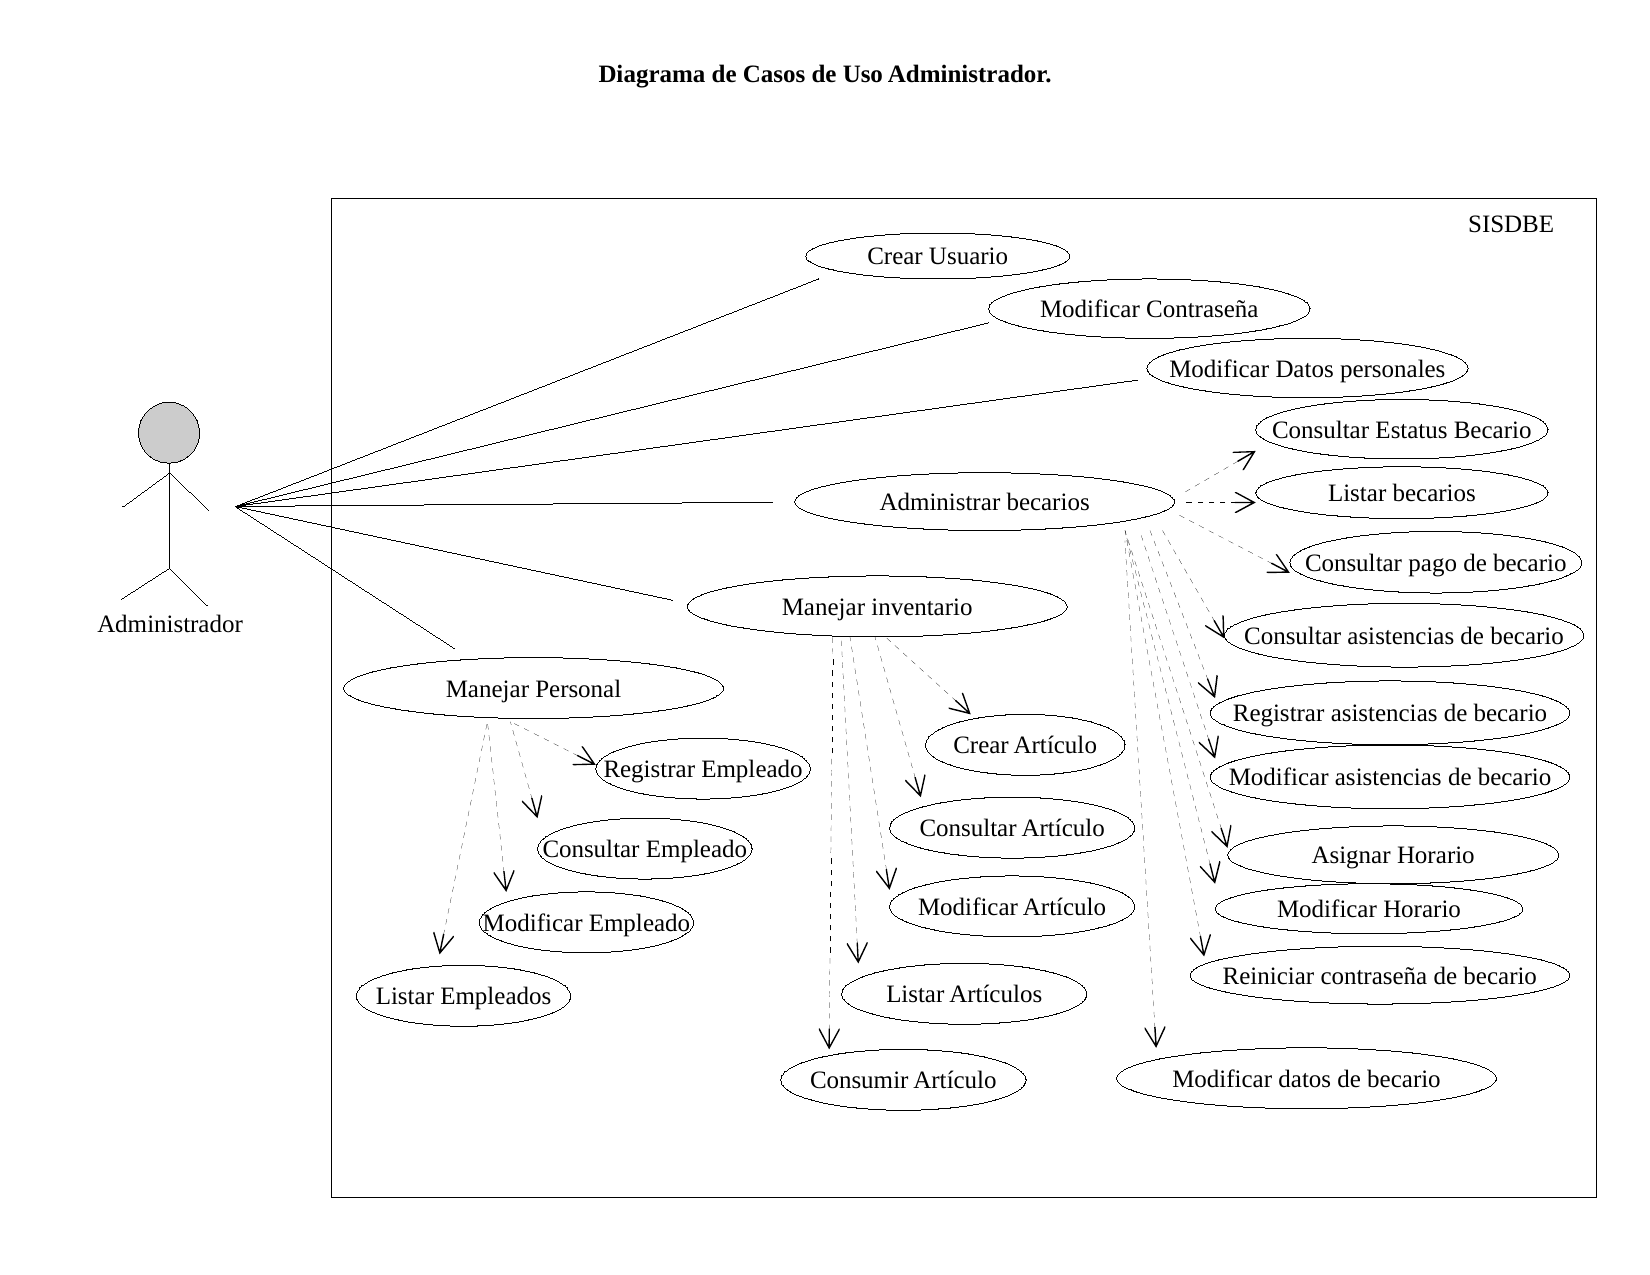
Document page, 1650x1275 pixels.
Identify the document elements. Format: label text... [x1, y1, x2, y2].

text Diagrama de Casos de Uso Administrador. [59, 59, 1591, 88]
